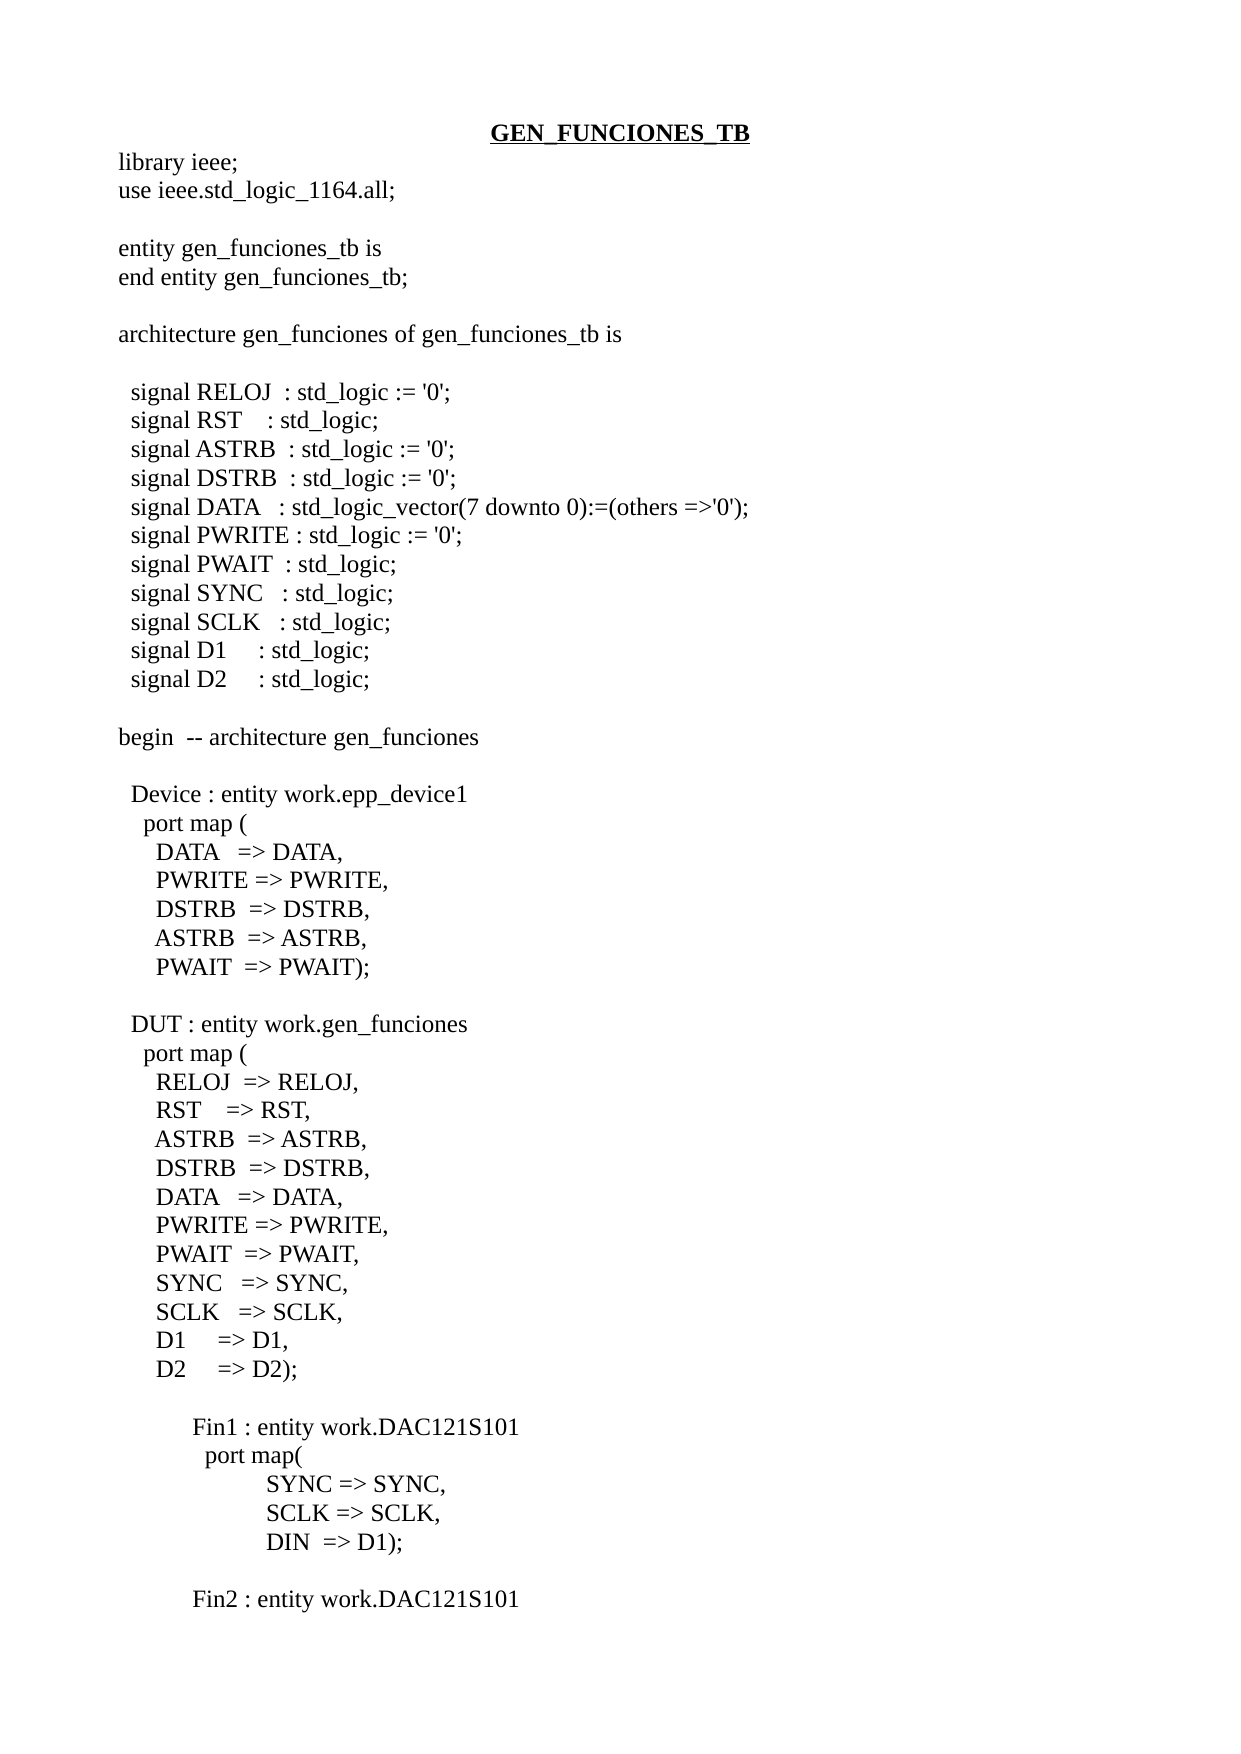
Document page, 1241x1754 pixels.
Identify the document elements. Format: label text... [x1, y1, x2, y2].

text PWAIT => PWAIT, [118, 1239, 1122, 1268]
text PWRITE => PWRITE, [118, 866, 1122, 894]
text signal ASTRB : std_logic := '0'; [118, 434, 1122, 463]
text signal PWAIT : std_logic; [118, 549, 1122, 578]
text PWAIT => PWAIT); [118, 952, 1122, 981]
text signal PWRITE : std_logic := '0'; [118, 521, 1122, 549]
text ASTRB => ASTRB, [118, 923, 1122, 952]
text SYNC => SYNC, [118, 1268, 1122, 1297]
text port map ( [118, 1038, 1122, 1067]
text signal RST : std_logic; [118, 406, 1122, 434]
text signal SCLK : std_logic; [118, 607, 1122, 636]
text SYNC => SYNC, [118, 1469, 1122, 1498]
text end entity gen_funciones_tb; [118, 262, 1122, 291]
text library ieee; [118, 147, 1122, 176]
text D2 => D2); [118, 1354, 1122, 1383]
text signal DATA : std_logic_vector(7 downto 0):=(others =>'0'); [118, 492, 1122, 521]
text signal DSTRB : std_logic := '0'; [118, 463, 1122, 492]
text signal SYNC : std_logic; [118, 578, 1122, 607]
text DSTRB => DSTRB, [118, 894, 1122, 923]
text DUT : entity work.gen_funciones [118, 1009, 1122, 1038]
text entity gen_funciones_tb is [118, 233, 1122, 262]
text signal D1 : std_logic; [118, 636, 1122, 664]
text SCLK => SCLK, [118, 1297, 1122, 1326]
text DIN => D1); [118, 1527, 1122, 1556]
text DATA => DATA, [118, 1182, 1122, 1211]
text Fin1 : entity work.DAC121S101 [118, 1412, 1122, 1441]
text port map( [118, 1441, 1122, 1469]
text PWRITE => PWRITE, [118, 1211, 1122, 1239]
text Device : entity work.epp_device1 [118, 779, 1122, 808]
text D1 => D1, [118, 1326, 1122, 1354]
text GEN_FUNCIONES_TB [118, 118, 1122, 147]
text RELOJ => RELOJ, [118, 1067, 1122, 1096]
text signal D2 : std_logic; [118, 664, 1122, 693]
text Fin2 : entity work.DAC121S101 [118, 1584, 1122, 1613]
text DATA => DATA, [118, 837, 1122, 866]
text use ieee.std_logic_1164.all; [118, 176, 1122, 204]
text begin -- architecture gen_funciones [118, 722, 1122, 751]
text RST => RST, [118, 1096, 1122, 1124]
text architecture gen_funciones of gen_funciones_tb is [118, 319, 1122, 348]
text SCLK => SCLK, [118, 1498, 1122, 1527]
text signal RELOJ : std_logic := '0'; [118, 377, 1122, 406]
text DSTRB => DSTRB, [118, 1153, 1122, 1182]
text port map ( [118, 808, 1122, 837]
text ASTRB => ASTRB, [118, 1124, 1122, 1153]
